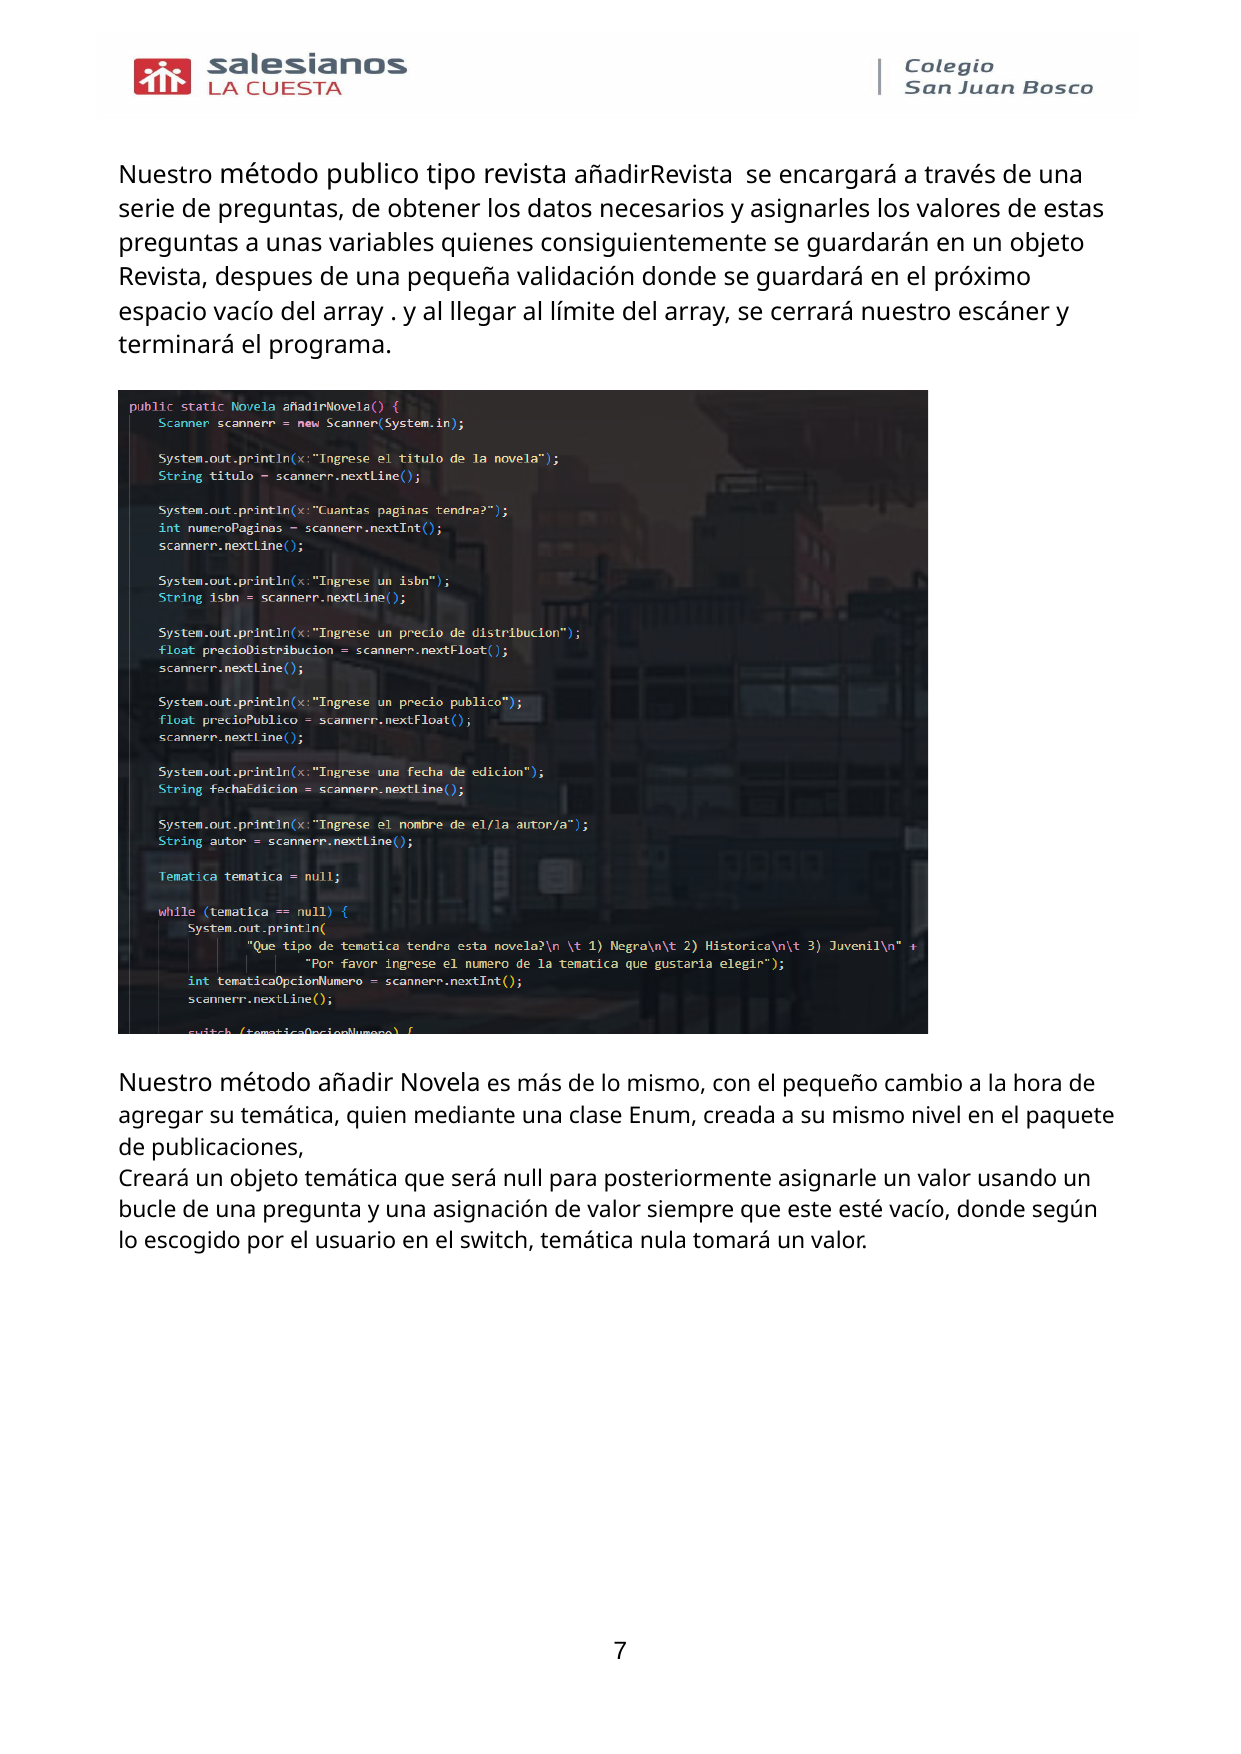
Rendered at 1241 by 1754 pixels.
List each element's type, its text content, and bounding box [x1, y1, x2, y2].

text Nuestro método añadir Novela es más de lo mismo, con el pequeño cambio a la hora de agregar su temática, quien mediante una clase Enum, creada a su mismo nivel en el paquete de publicaciones, [118, 1065, 1122, 1162]
text Creará un objeto temática que será null para posteriormente asignarle un valor usando un bucle de una pregunta y una asignación de valor siempre que este esté vacío, donde según lo escogido por el usuario en el switch, temática nula tomará un valor. [118, 1162, 1122, 1255]
text Nuestro método publico tipo revista añadirRevista se encargará a través de una serie de preguntas, de obtener los datos necesarios y asignarles los valores de estas preguntas a unas variables quienes consiguientemente se guardarán en un objeto Revista, despues de una pequeña validación donde se guardará en el próximo espacio vacío del array . y al llegar al límite del array, se cerrará nuestro escáner y terminará el programa. [118, 154, 1122, 361]
